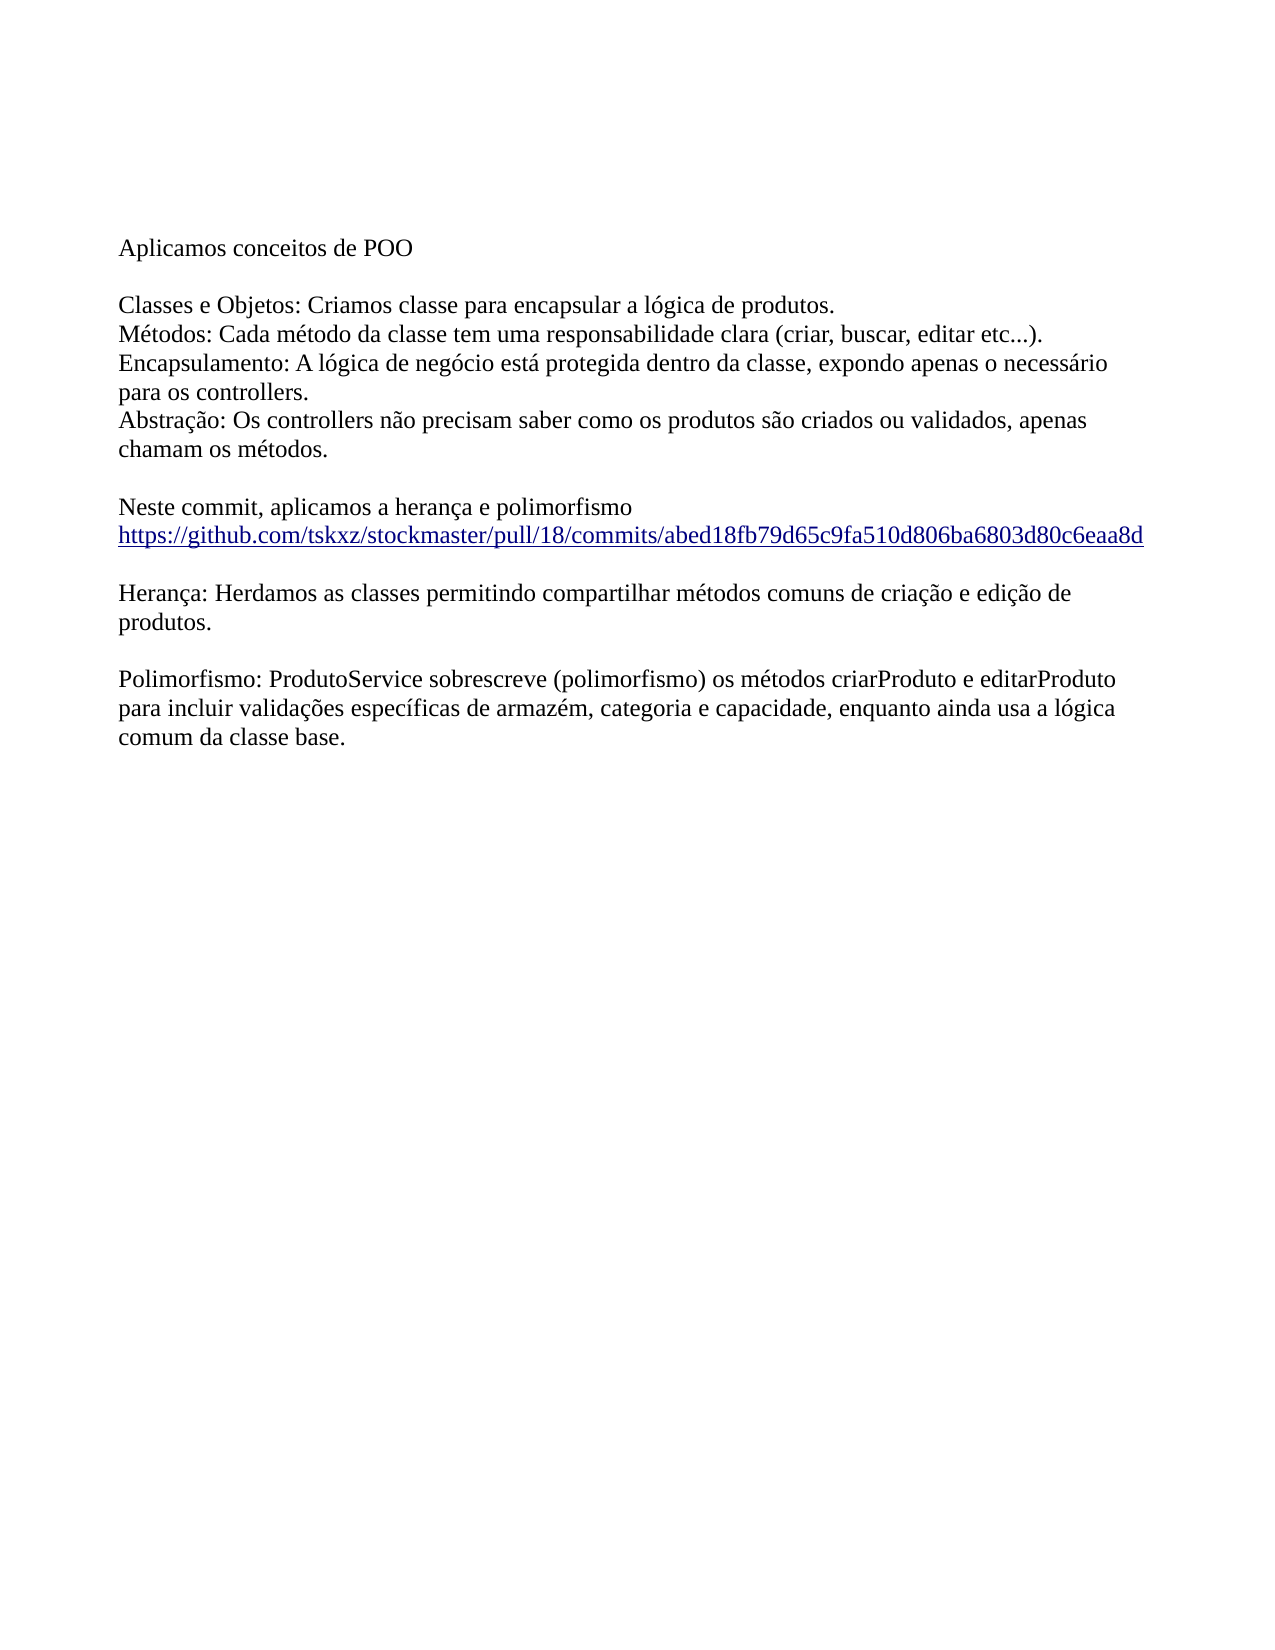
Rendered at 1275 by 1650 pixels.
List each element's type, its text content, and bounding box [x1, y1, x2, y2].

text https://github.com/tskxz/stockmaster/pull/18/commits/abed18fb79d65c9fa510d806ba6803d80c6eaa8d [118, 521, 1157, 549]
text Aplicamos conceitos de POO [118, 233, 1157, 262]
text Classes e Objetos: Criamos classe para encapsular a lógica de produtos. [118, 291, 1157, 319]
text Encapsulamento: A lógica de negócio está protegida dentro da classe, expondo apenas o necessário para os controllers. [118, 348, 1157, 406]
text Métodos: Cada método da classe tem uma responsabilidade clara (criar, buscar, editar etc...). [118, 319, 1157, 348]
text Neste commit, aplicamos a herança e polimorfismo [118, 492, 1157, 521]
text Herança: Herdamos as classes permitindo compartilhar métodos comuns de criação e edição de produtos. [118, 578, 1157, 636]
text Abstração: Os controllers não precisam saber como os produtos são criados ou validados, apenas chamam os métodos. [118, 406, 1157, 463]
text Polimorfismo: ProdutoService sobrescreve (polimorfismo) os métodos criarProduto e editarProduto para incluir validações específicas de armazém, categoria e capacidade, enquanto ainda usa a lógica comum da classe base. [118, 664, 1157, 751]
